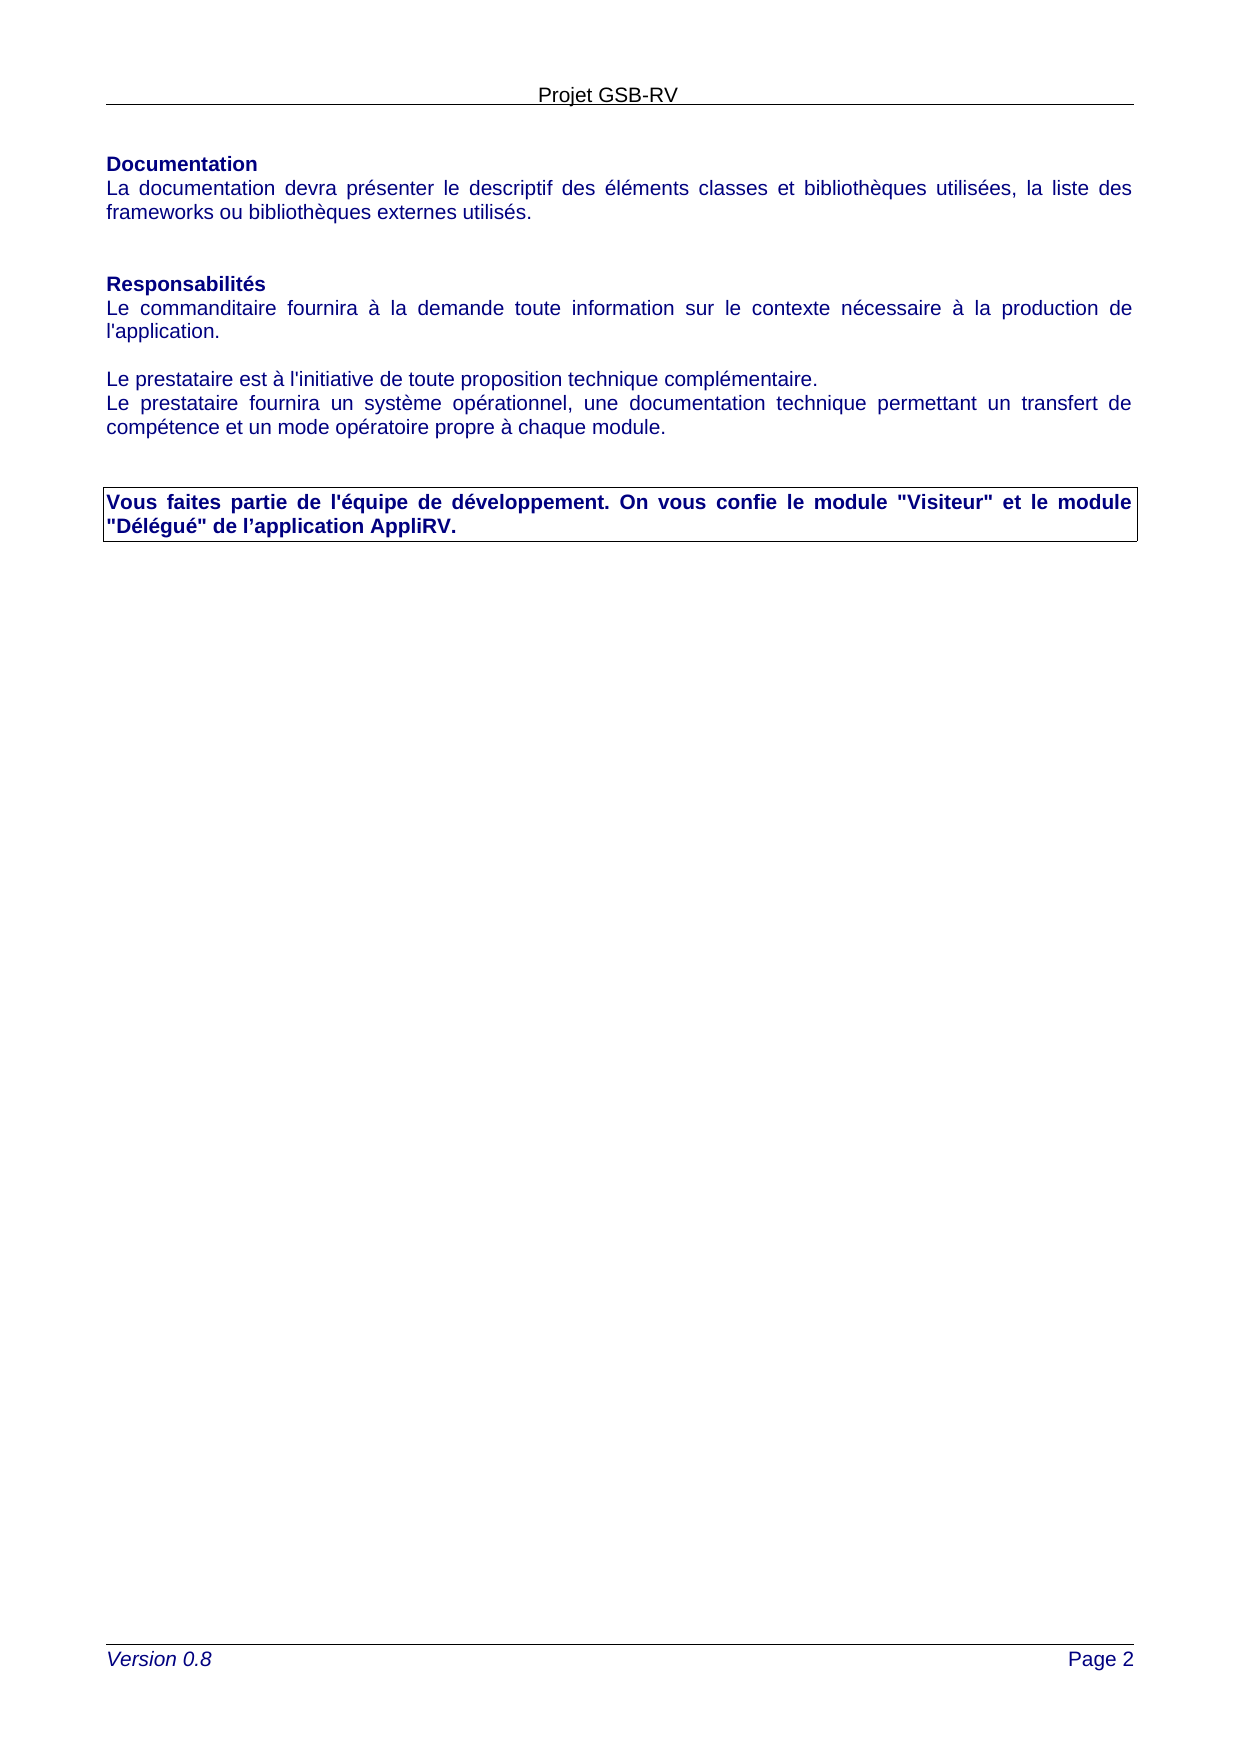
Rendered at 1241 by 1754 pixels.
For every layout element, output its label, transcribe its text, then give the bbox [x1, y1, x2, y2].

text Le prestataire est à l'initiative de toute proposition technique complémentaire. [106, 367, 1134, 391]
text Vous faites partie de l'équipe de développement. On vous confie le module "Visiteur" et le module "Délégué" de l’application AppliRV. [104, 488, 1137, 541]
text Le prestataire fournira un système opérationnel, une documentation technique permettant un transfert de compétence et un mode opératoire propre à chaque module. [106, 391, 1134, 439]
text La documentation devra présenter le descriptif des éléments classes et bibliothèques utilisées, la liste des frameworks ou bibliothèques externes utilisés. [106, 176, 1134, 223]
subtitle Documentation [106, 152, 1134, 176]
text Le commanditaire fournira à la demande toute information sur le contexte nécessaire à la production de l'application. [106, 295, 1134, 343]
subtitle Responsabilités [106, 271, 1134, 295]
